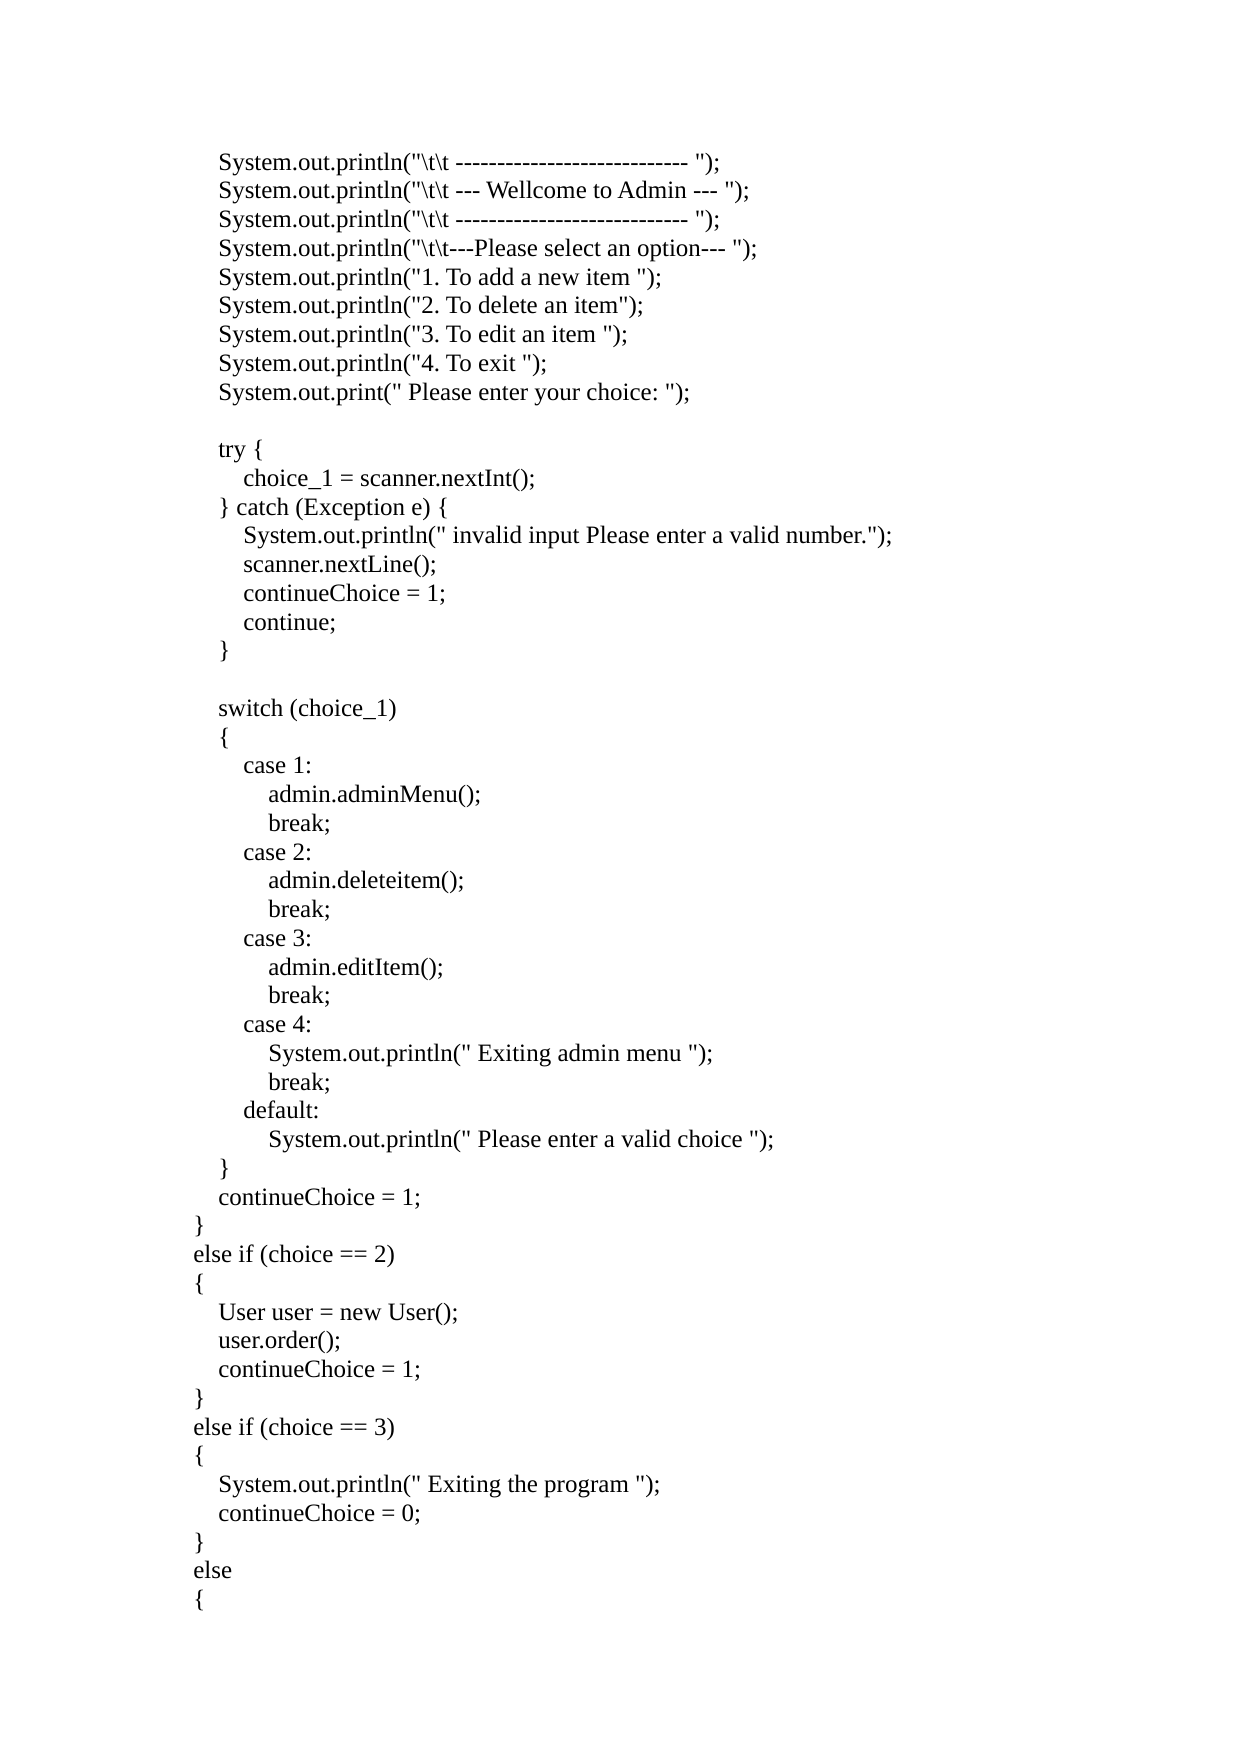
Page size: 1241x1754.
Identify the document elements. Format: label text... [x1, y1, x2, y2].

text break; [118, 894, 1122, 923]
text case 1: [118, 751, 1122, 779]
text switch (choice_1) [118, 693, 1122, 722]
text System.out.println("\t\t ---------------------------- "); [118, 204, 1122, 233]
text break; [118, 808, 1122, 837]
text break; [118, 1067, 1122, 1096]
text System.out.println("2. To delete an item"); [118, 291, 1122, 319]
text System.out.println("\t\t --- Wellcome to Admin --- "); [118, 176, 1122, 204]
text System.out.println("3. To edit an item "); [118, 319, 1122, 348]
text System.out.println("4. To exit "); [118, 348, 1122, 377]
text } [118, 1211, 1122, 1239]
text } [118, 1527, 1122, 1556]
text System.out.println("1. To add a new item "); [118, 262, 1122, 291]
text continueChoice = 1; [118, 1354, 1122, 1383]
text choice_1 = scanner.nextInt(); [118, 463, 1122, 492]
text admin.adminMenu(); [118, 779, 1122, 808]
text continueChoice = 1; [118, 578, 1122, 607]
text } [118, 1153, 1122, 1182]
text user.order(); [118, 1326, 1122, 1354]
text System.out.print(" Please enter your choice: "); [118, 377, 1122, 406]
text continueChoice = 1; [118, 1182, 1122, 1211]
text } [118, 1383, 1122, 1412]
text System.out.println(" Exiting the program "); [118, 1469, 1122, 1498]
text scanner.nextLine(); [118, 549, 1122, 578]
text { [118, 1268, 1122, 1297]
text User user = new User(); [118, 1297, 1122, 1326]
text else [118, 1556, 1122, 1584]
text case 3: [118, 923, 1122, 952]
text admin.editItem(); [118, 952, 1122, 981]
text System.out.println(" Please enter a valid choice "); [118, 1124, 1122, 1153]
text { [118, 722, 1122, 751]
text continueChoice = 0; [118, 1498, 1122, 1527]
text System.out.println("\t\t---Please select an option--- "); [118, 233, 1122, 262]
text continue; [118, 607, 1122, 636]
text default: [118, 1096, 1122, 1124]
text admin.deleteitem(); [118, 866, 1122, 894]
text case 4: [118, 1009, 1122, 1038]
text System.out.println(" invalid input Please enter a valid number."); [118, 521, 1122, 549]
text } [118, 636, 1122, 664]
text case 2: [118, 837, 1122, 866]
text System.out.println("\t\t ---------------------------- "); [118, 147, 1122, 176]
text { [118, 1441, 1122, 1469]
text System.out.println(" Exiting admin menu "); [118, 1038, 1122, 1067]
text { [118, 1584, 1122, 1613]
text else if (choice == 3) [118, 1412, 1122, 1441]
text break; [118, 981, 1122, 1009]
text else if (choice == 2) [118, 1239, 1122, 1268]
text try { [118, 434, 1122, 463]
text } catch (Exception e) { [118, 492, 1122, 521]
